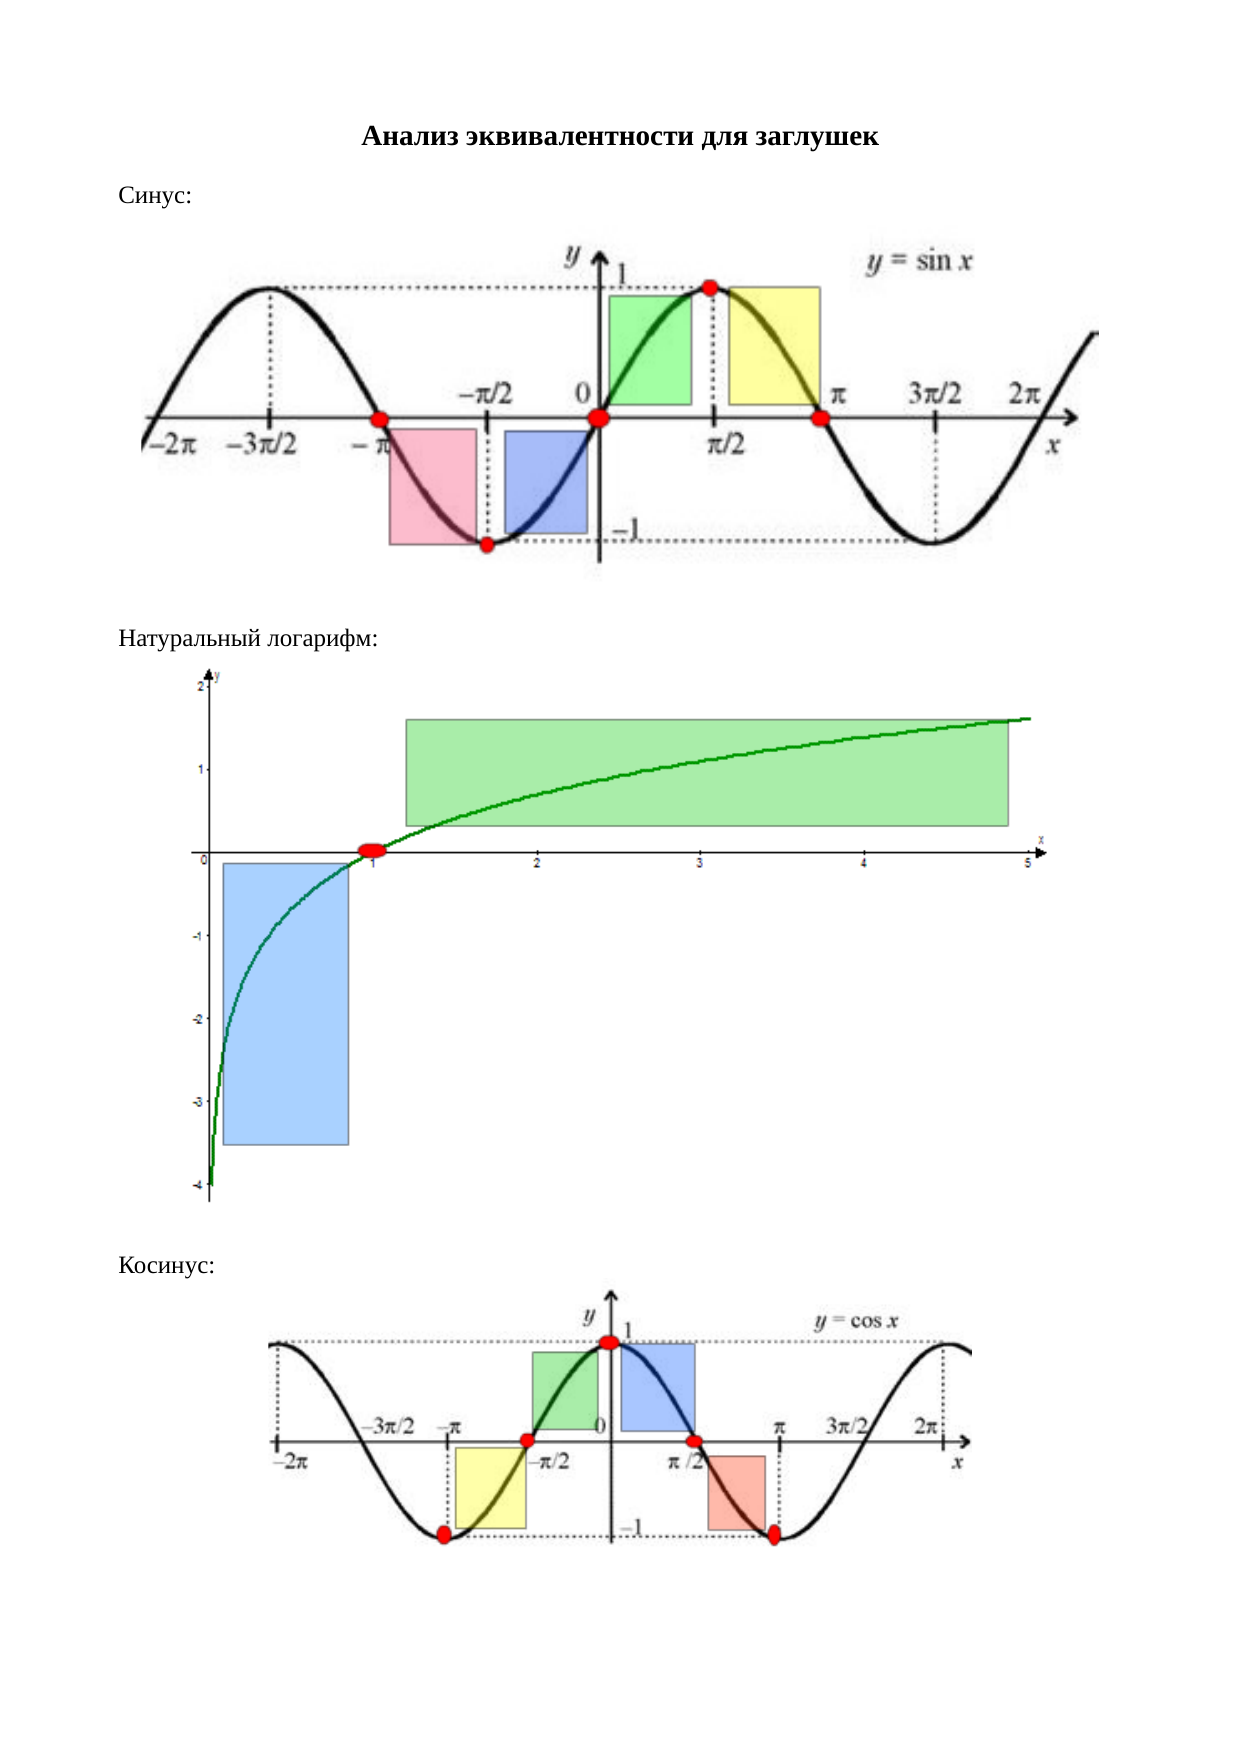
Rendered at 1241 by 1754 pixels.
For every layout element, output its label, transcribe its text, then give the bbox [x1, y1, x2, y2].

text Синус: [118, 180, 1122, 209]
text Натуральный логарифм: [118, 623, 1122, 652]
picture [165, 652, 1075, 1221]
picture [268, 1278, 972, 1600]
text Анализ эквивалентности для заглушек [118, 118, 1122, 152]
text Косинус: [118, 1250, 1122, 1278]
picture [141, 209, 1099, 595]
